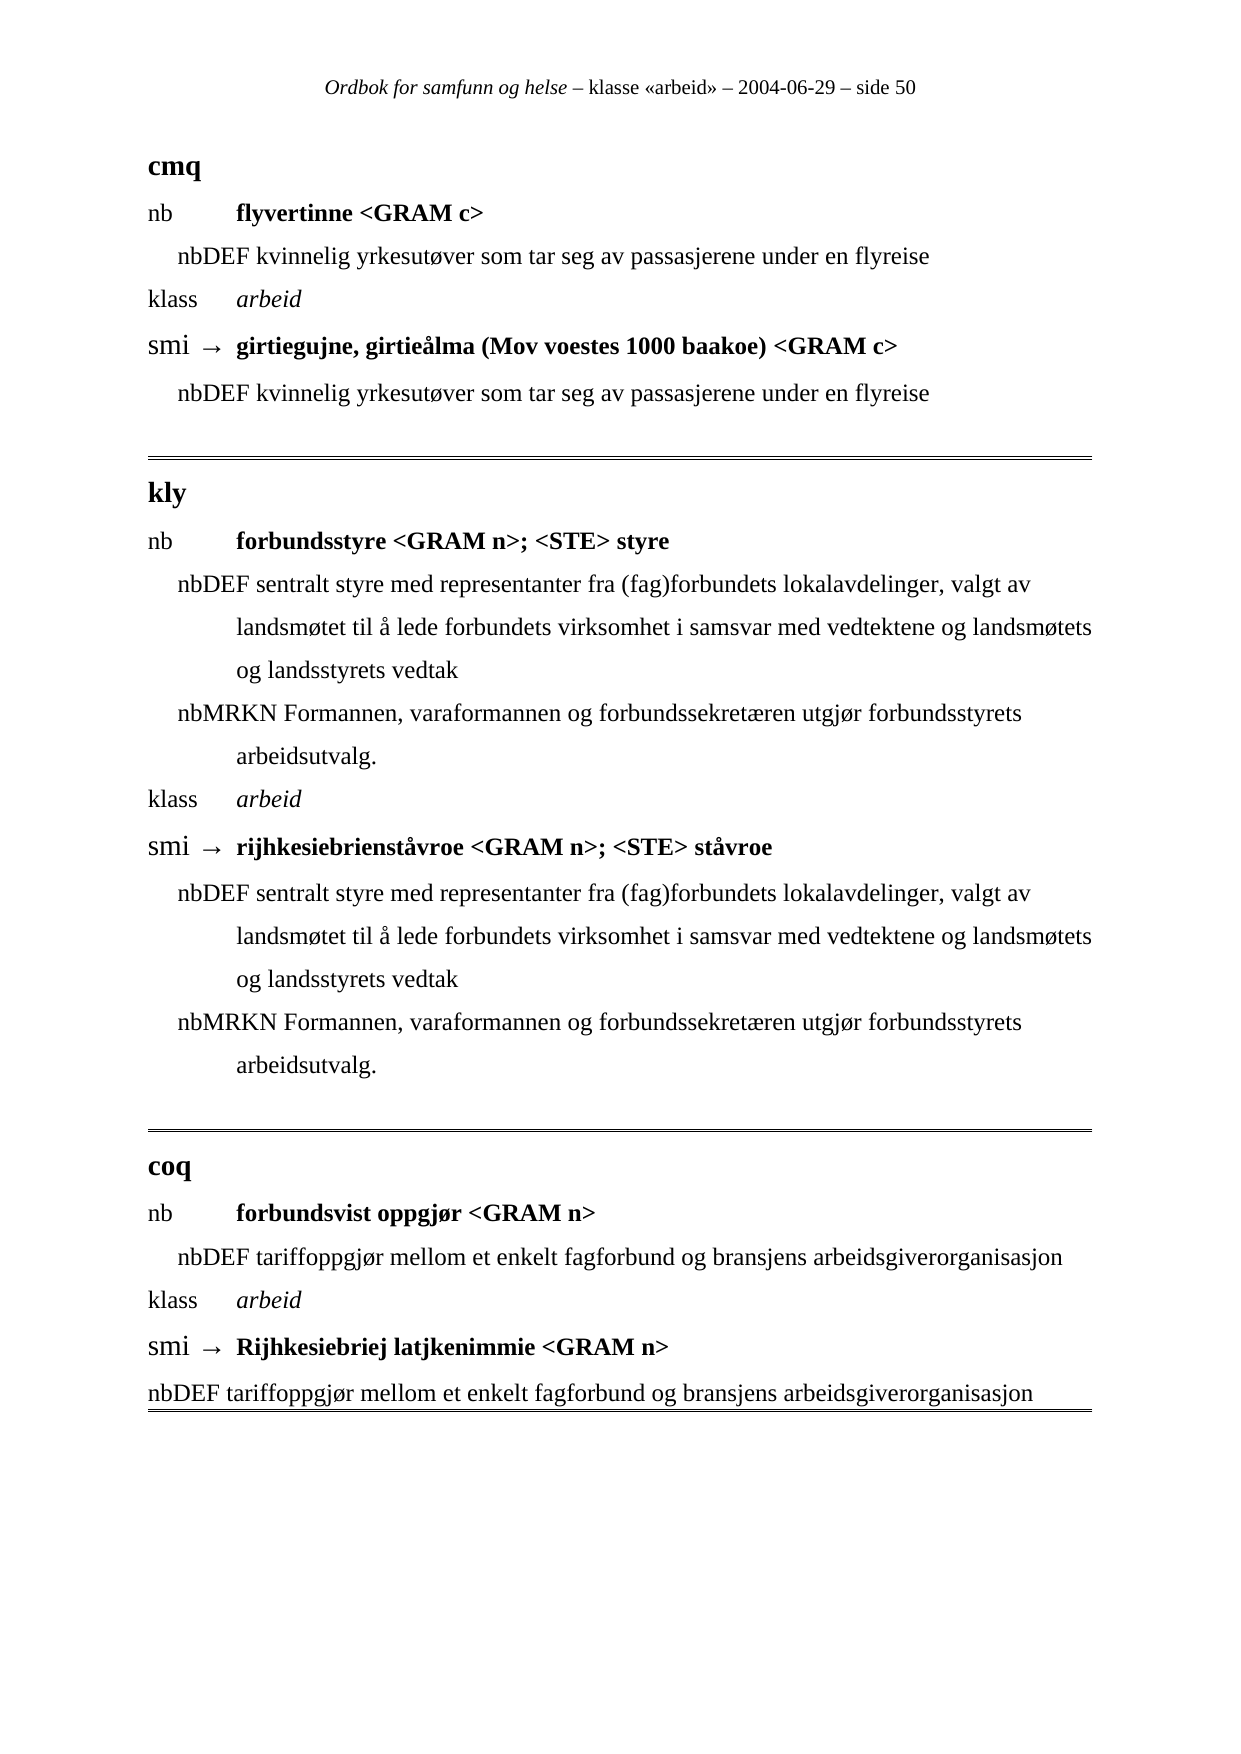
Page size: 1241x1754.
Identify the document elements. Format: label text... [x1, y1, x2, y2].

text smi → rijhkesiebrienståvroe <GRAM n>; <STE> ståvroe [148, 828, 1092, 861]
text klass arbeid [148, 784, 1092, 813]
text smi → girtiegujne, girtieålma (Mov voestes 1000 baakoe) <GRAM c> [148, 327, 1092, 361]
text smi → Rijhkesiebriej latjkenimmie <GRAM n> [148, 1328, 1092, 1361]
text nbDEF tariffoppgjør mellom et enkelt fagforbund og bransjens arbeidsgiverorganisasjon [177, 1242, 1092, 1270]
text nbDEF kvinnelig yrkesutøver som tar seg av passasjerene under en flyreise [177, 241, 1092, 270]
text nbMRKN Formannen, varaformannen og forbundssekretæren utgjør forbundsstyrets arbeidsutvalg. [177, 1007, 1092, 1079]
text cmq [148, 148, 1092, 181]
text nb flyvertinne <GRAM c> [148, 198, 1092, 227]
text nbMRKN Formannen, varaformannen og forbundssekretæren utgjør forbundsstyrets arbeidsutvalg. [177, 698, 1092, 770]
text klass arbeid [148, 284, 1092, 313]
text nbDEF sentralt styre med representanter fra (fag)forbundets lokalavdelinger, valgt av landsmøtet til å lede forbundets virksomhet i samsvar med vedtektene og landsmøtets og landsstyrets vedtak [177, 878, 1092, 993]
text nbDEF kvinnelig yrkesutøver som tar seg av passasjerene under en flyreise [177, 378, 1092, 406]
text klass arbeid [148, 1285, 1092, 1313]
text coq [148, 1148, 1092, 1182]
text nbDEF sentralt styre med representanter fra (fag)forbundets lokalavdelinger, valgt av landsmøtet til å lede forbundets virksomhet i samsvar med vedtektene og landsmøtets og landsstyrets vedtak [177, 569, 1092, 684]
text nb forbundsvist oppgjør <GRAM n> [148, 1198, 1092, 1227]
text nbDEF tariffoppgjør mellom et enkelt fagforbund og bransjens arbeidsgiverorganisasjon [148, 1378, 1092, 1409]
text nb forbundsstyre <GRAM n>; <STE> styre [148, 526, 1092, 554]
text kly [148, 475, 1092, 509]
